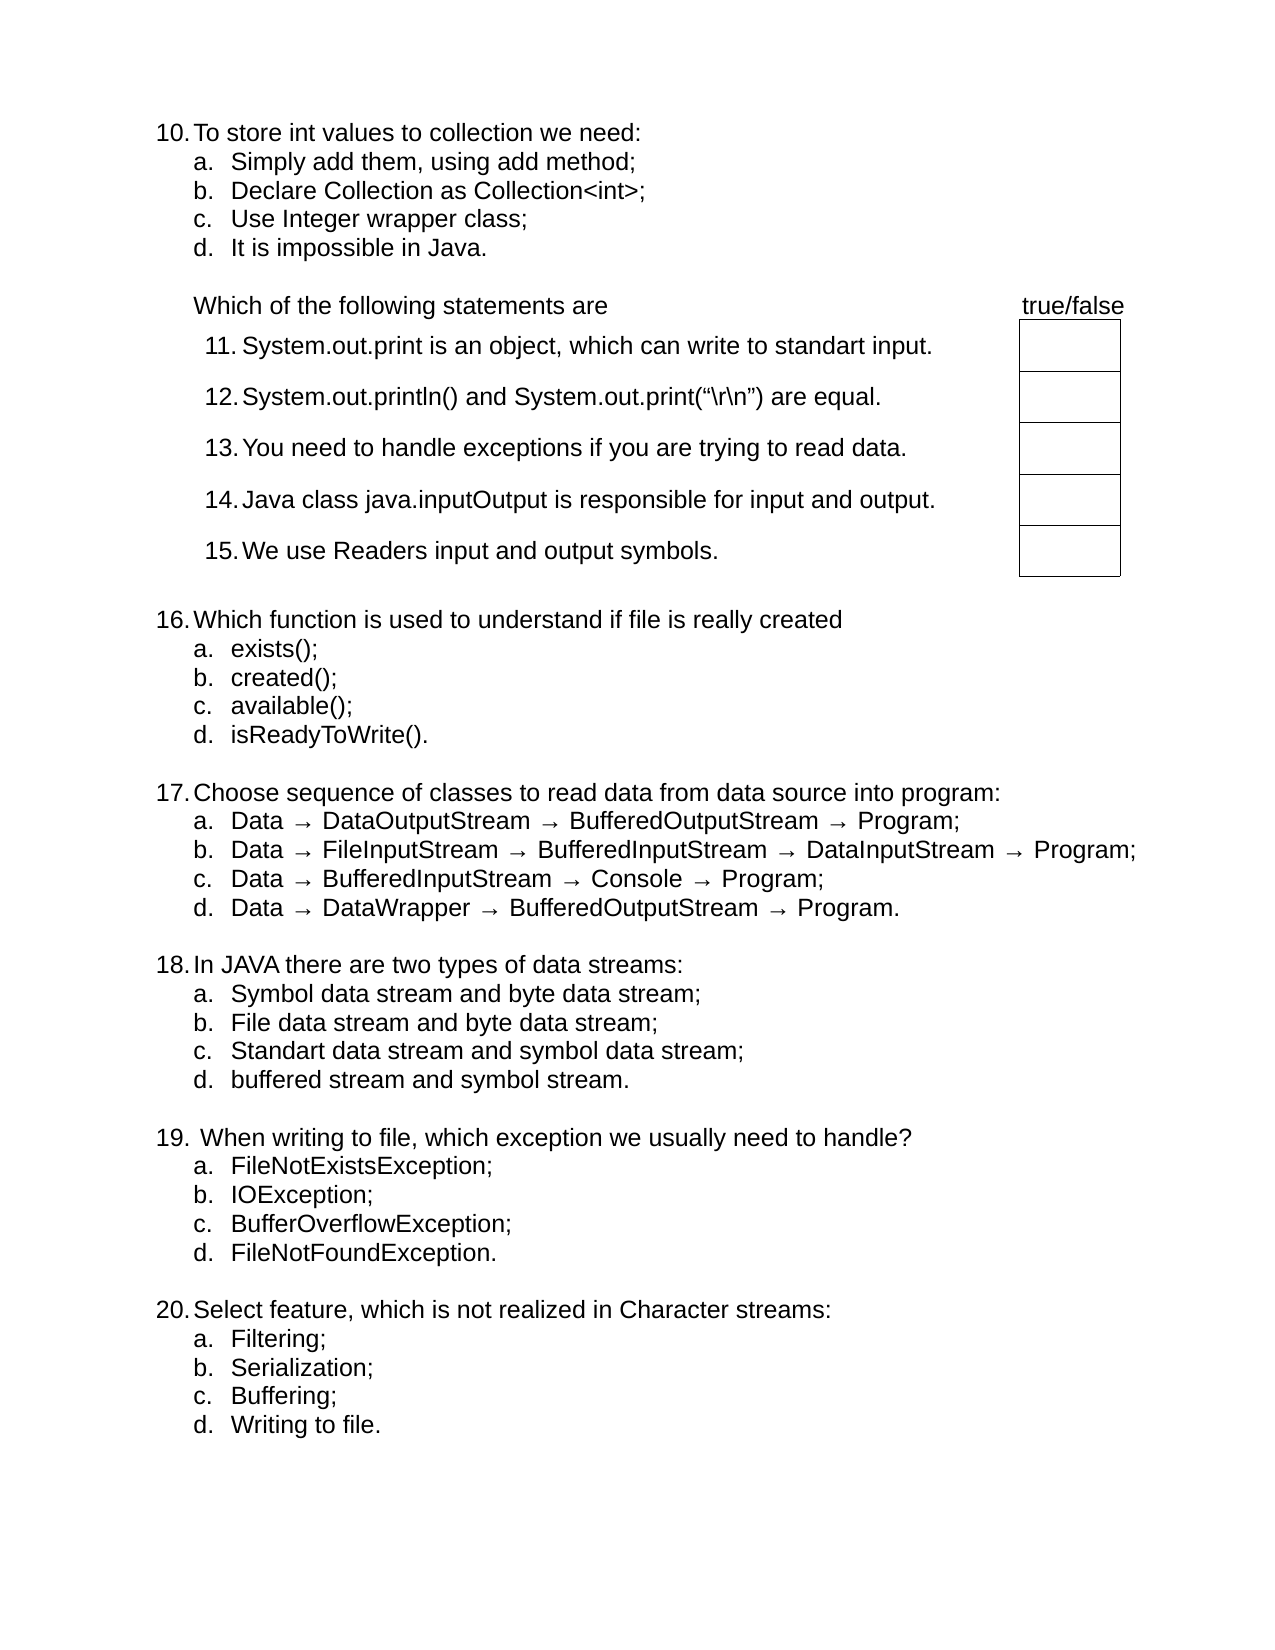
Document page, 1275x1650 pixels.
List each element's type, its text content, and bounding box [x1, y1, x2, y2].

list Which of the following statements are true/false [156, 291, 1157, 319]
list Filtering; [193, 1324, 1157, 1352]
list Data → DataWrapper → BufferedOutputStream → Program. [193, 892, 1157, 921]
list Which function is used to understand if file is really created [156, 605, 1157, 634]
list buffered stream and symbol stream. [193, 1065, 1157, 1094]
list Buffering; [193, 1381, 1157, 1410]
table_cell You need to handle exceptions if you are trying to read data. [156, 422, 1019, 473]
table_cell System.out.println() and System.out.print(“\r\n”) are equal. [156, 371, 1019, 422]
table_cell Java class java.inputOutput is responsible for input and output. [156, 474, 1019, 525]
table_header [1020, 320, 1120, 371]
table_cell [1020, 423, 1120, 473]
table_header System.out.print is an object, which can write to standart input. [156, 319, 1019, 371]
list Symbol data stream and byte data stream; [193, 979, 1157, 1007]
list When writing to file, which exception we usually need to handle? [156, 1122, 1157, 1151]
list Declare Collection as Collection<int>; [193, 176, 1157, 204]
list To store int values to collection we need: [156, 118, 1157, 147]
table_cell We use Readers input and output symbols. [156, 525, 1019, 576]
list available(); [193, 691, 1157, 720]
list Select feature, which is not realized in Character streams: [156, 1295, 1157, 1324]
list Standart data stream and symbol data stream; [193, 1036, 1157, 1065]
list Serialization; [193, 1352, 1157, 1381]
list isReadyToWrite(). [193, 720, 1157, 749]
list Data → FileInputStream → BufferedInputStream → DataInputStream → Program; [193, 835, 1157, 864]
table_cell [1020, 526, 1120, 576]
list It is impossible in Java. [193, 233, 1157, 262]
list Choose sequence of classes to read data from data source into program: [156, 777, 1157, 806]
table_cell [1020, 372, 1120, 422]
list Simply add them, using add method; [193, 147, 1157, 176]
list BufferOverflowException; [193, 1209, 1157, 1237]
list FileNotExistsException; [193, 1151, 1157, 1180]
table_cell [1020, 475, 1120, 525]
list FileNotFoundException. [193, 1237, 1157, 1266]
list Data → DataOutputStream → BufferedOutputStream → Program; [193, 806, 1157, 835]
list Writing to file. [193, 1410, 1157, 1439]
list File data stream and byte data stream; [193, 1007, 1157, 1036]
list Data → BufferedInputStream → Console → Program; [193, 864, 1157, 892]
list exists(); [193, 634, 1157, 662]
list Use Integer wrapper class; [193, 204, 1157, 233]
list IOException; [193, 1180, 1157, 1209]
list In JAVA there are two types of data streams: [156, 950, 1157, 979]
list created(); [193, 662, 1157, 691]
